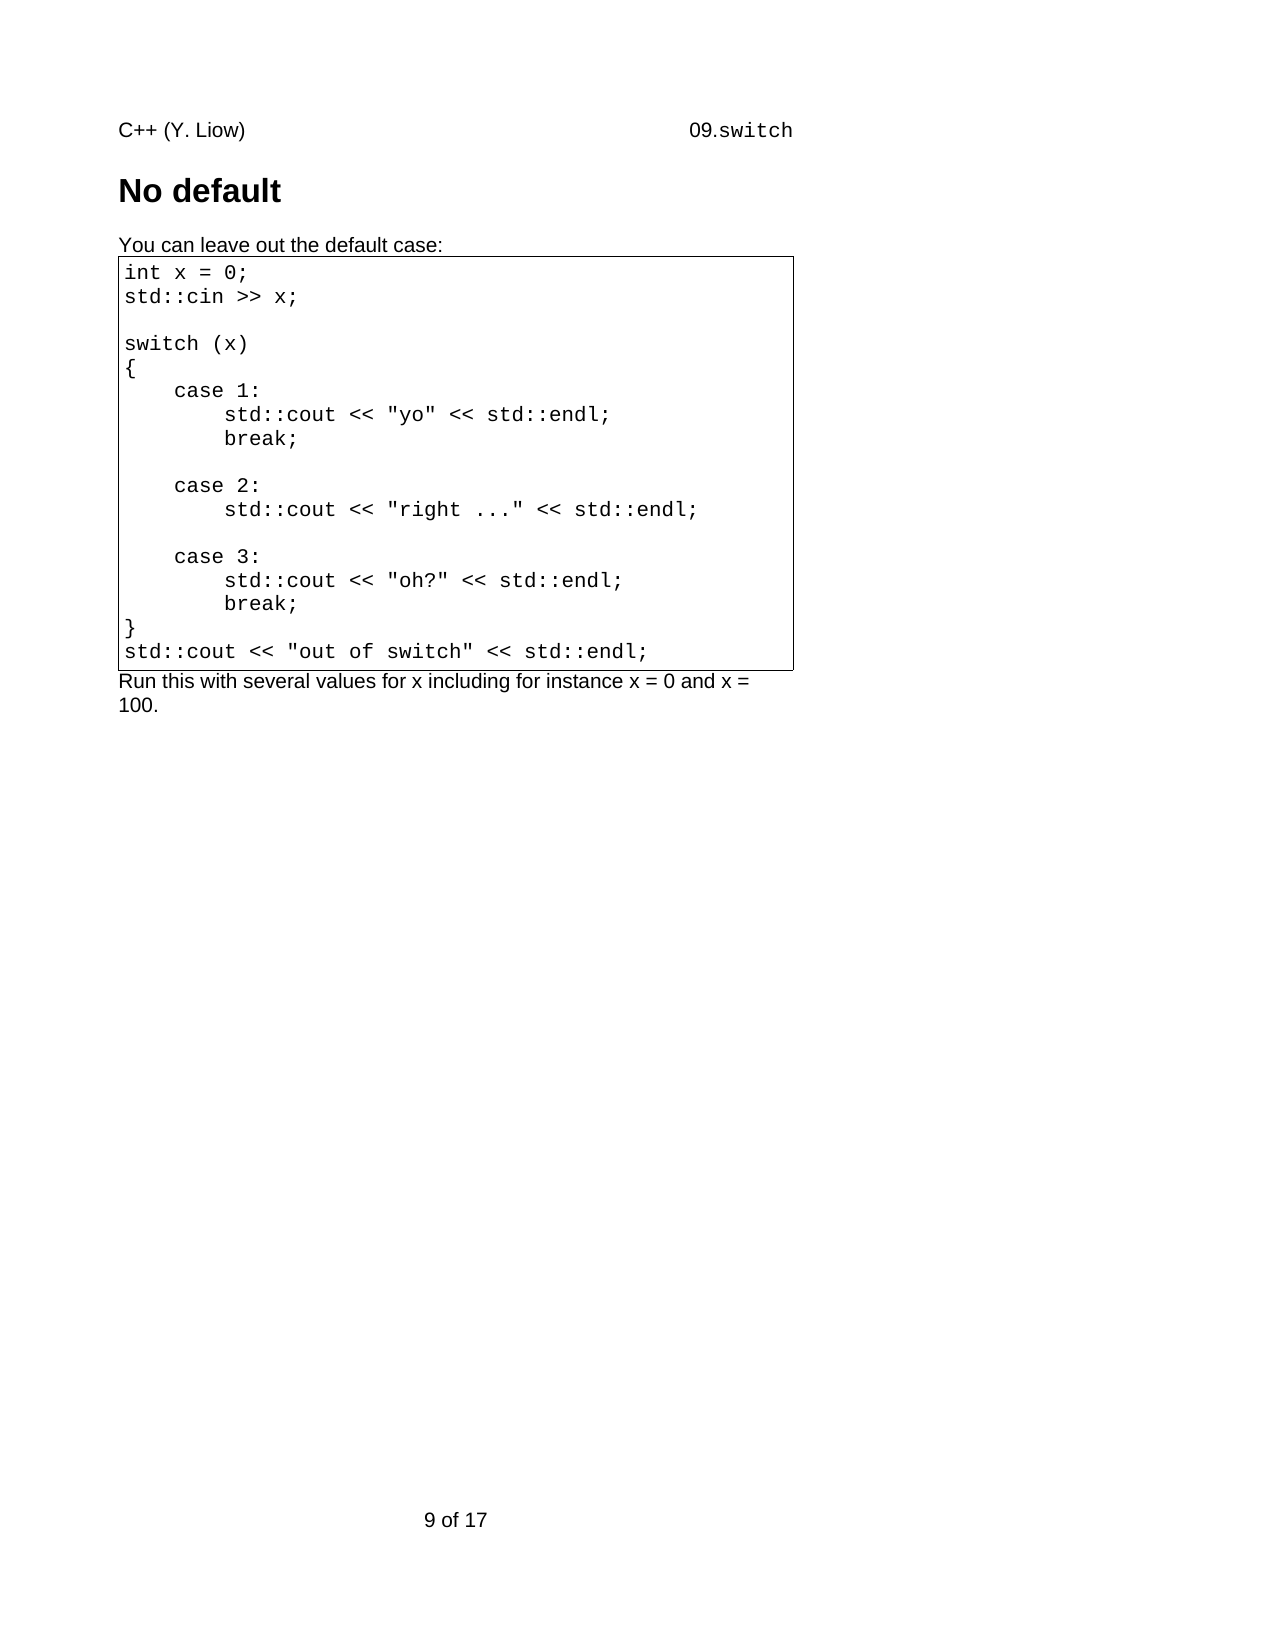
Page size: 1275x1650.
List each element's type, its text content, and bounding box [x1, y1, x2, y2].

text Run this with several values for x including for instance x = 0 and x = 100. [118, 671, 793, 717]
text No default [118, 173, 793, 210]
text You can leave out the default case: [118, 233, 793, 256]
table_header int x = 0; std::cin >> x; switch (x) { case 1: std::cout << "yo" << std::endl; break; case 2: std::cout << "right ..." << std::endl; case 3: std::cout << "oh?" << std::endl; break; } std::cout << "out of switch" << std::endl; [119, 257, 793, 670]
